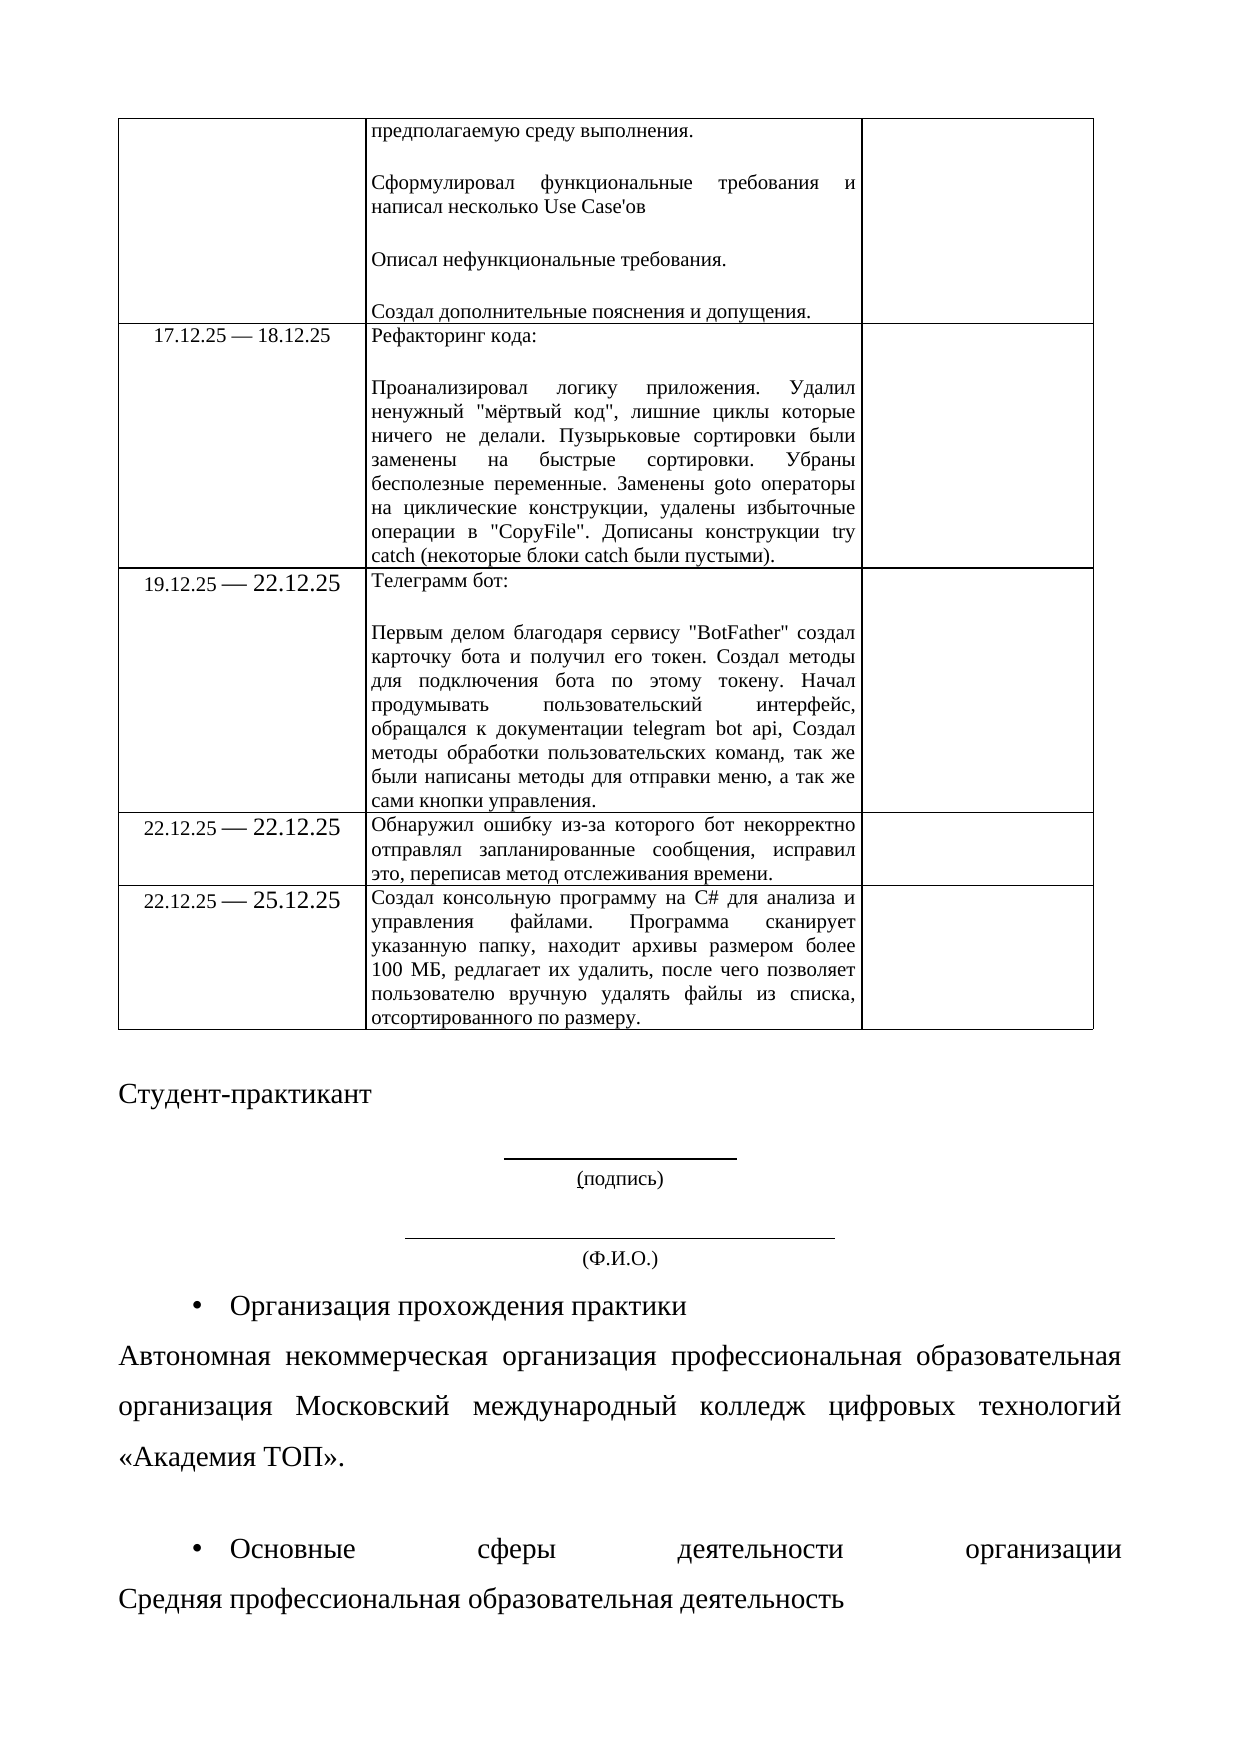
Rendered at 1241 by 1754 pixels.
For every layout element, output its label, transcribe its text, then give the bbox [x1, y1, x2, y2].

table_cell [119, 119, 365, 323]
list Основные сферы деятельности организации Средняя профессиональная образовательная деятельность [81, 1531, 1122, 1615]
table_cell 19.12.25 — 22.12.25 [119, 569, 365, 812]
text (подпись) [118, 1129, 1122, 1190]
table_cell Создал консольную программу на C# для анализа и управления файлами. Программа сканирует указанную папку, находит архивы размером более 100 МБ, редлагает их удалить, после чего позволяет пользователю вручную удалять файлы из списка, отсортированного по размеру. [367, 886, 861, 1029]
table_cell [863, 119, 1093, 323]
text Студент-практикант [118, 1076, 1122, 1109]
table_cell Рефакторинг кода: Проанализировал логику приложения. Удалил ненужный "мёртвый код", лишние циклы которые ничего не делали. Пузырьковые сортировки были заменены на быстрые сортировки. Убраны бесполезные переменные. Заменены goto операторы на циклические конструкции, удалены избыточные операции в "CopyFile". Дописаны конструкции try catch (некоторые блоки catch были пустыми). [367, 324, 861, 567]
table_cell предполагаемую среду выполнения. Сформулировал функциональные требования и написал несколько Use Case'ов Описал нефункциональные требования. Создал дополнительные пояснения и допущения. [367, 119, 861, 323]
table_cell [863, 886, 1093, 1029]
list Организация прохождения практики [81, 1288, 1122, 1321]
table_cell 22.12.25 — 25.12.25 [119, 886, 365, 1029]
text Автономная некоммерческая организация профессиональная образовательная организация Московский международный колледж цифровых технологий «Академия ТОП». [118, 1338, 1122, 1472]
table_cell [863, 569, 1093, 812]
table_cell [863, 324, 1093, 567]
table_cell 22.12.25 — 22.12.25 [119, 813, 365, 885]
table_cell Телеграмм бот: Первым делом благодаря сервису "BotFather" создал карточку бота и получил его токен. Создал методы для подключения бота по этому токену. Начал продумывать пользовательский интерфейс, обращался к документации telegram bot api, Создал методы обработки пользовательских команд, так же были написаны методы для отправки меню, а так же сами кнопки управления. [367, 569, 861, 812]
table_cell Обнаружил ошибку из-за которого бот некорректно отправлял запланированные сообщения, исправил это, переписав метод отслеживания времени. [367, 813, 861, 885]
table_cell [863, 813, 1093, 885]
text (Ф.И.О.) [118, 1208, 1122, 1269]
table_cell 17.12.25 — 18.12.25 [119, 324, 365, 567]
